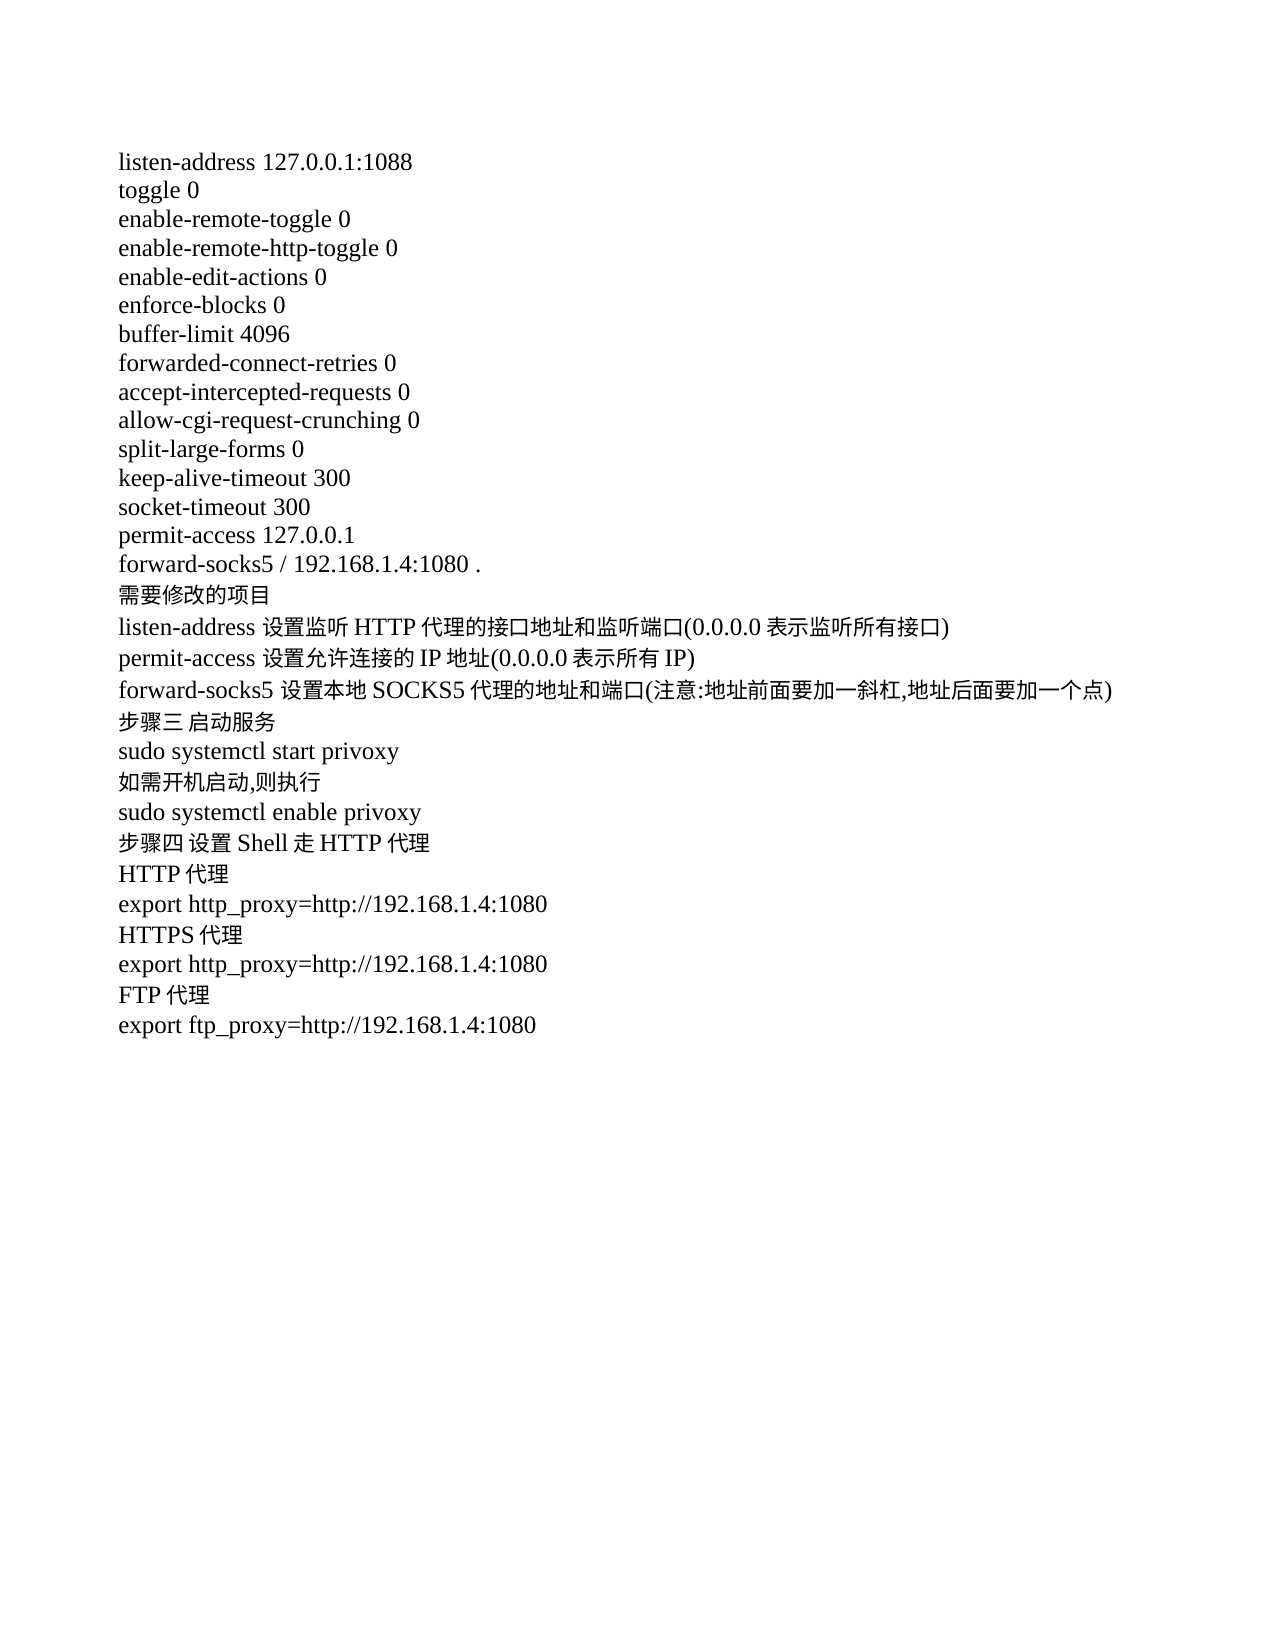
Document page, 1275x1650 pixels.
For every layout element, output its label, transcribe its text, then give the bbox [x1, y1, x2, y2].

text listen-address 127.0.0.1:1088 [118, 147, 1157, 176]
text split-large-forms 0 [118, 434, 1157, 463]
text keep-alive-timeout 300 [118, 463, 1157, 492]
text 步骤三 启动服务 [118, 705, 1157, 736]
text allow-cgi-request-crunching 0 [118, 406, 1157, 434]
text export http_proxy=http://192.168.1.4:1080 [118, 949, 1157, 978]
text toggle 0 [118, 176, 1157, 204]
text 步骤四 设置Shell走HTTP代理 [118, 826, 1157, 857]
text forwarded-connect-retries 0 [118, 348, 1157, 377]
text 需要修改的项目 [118, 578, 1157, 610]
text listen-address 设置监听HTTP代理的接口地址和监听端口(0.0.0.0表示监听所有接口) [118, 610, 1157, 641]
text HTTP代理 [118, 857, 1157, 889]
text sudo systemctl enable privoxy [118, 797, 1157, 826]
text buffer-limit 4096 [118, 319, 1157, 348]
text enable-remote-toggle 0 [118, 204, 1157, 233]
text HTTPS代理 [118, 918, 1157, 949]
text export ftp_proxy=http://192.168.1.4:1080 [118, 1010, 1157, 1038]
text permit-access 127.0.0.1 [118, 521, 1157, 549]
text enable-edit-actions 0 [118, 262, 1157, 291]
text socket-timeout 300 [118, 492, 1157, 521]
text forward-socks5 设置本地SOCKS5代理的地址和端口(注意:地址前面要加一斜杠,地址后面要加一个点) [118, 673, 1157, 705]
text permit-access 设置允许连接的IP地址(0.0.0.0表示所有IP) [118, 641, 1157, 673]
text export http_proxy=http://192.168.1.4:1080 [118, 889, 1157, 918]
text accept-intercepted-requests 0 [118, 377, 1157, 406]
text forward-socks5 / 192.168.1.4:1080 . [118, 549, 1157, 578]
text FTP代理 [118, 978, 1157, 1010]
text 如需开机启动,则执行 [118, 765, 1157, 797]
text sudo systemctl start privoxy [118, 736, 1157, 765]
text enforce-blocks 0 [118, 291, 1157, 319]
text enable-remote-http-toggle 0 [118, 233, 1157, 262]
